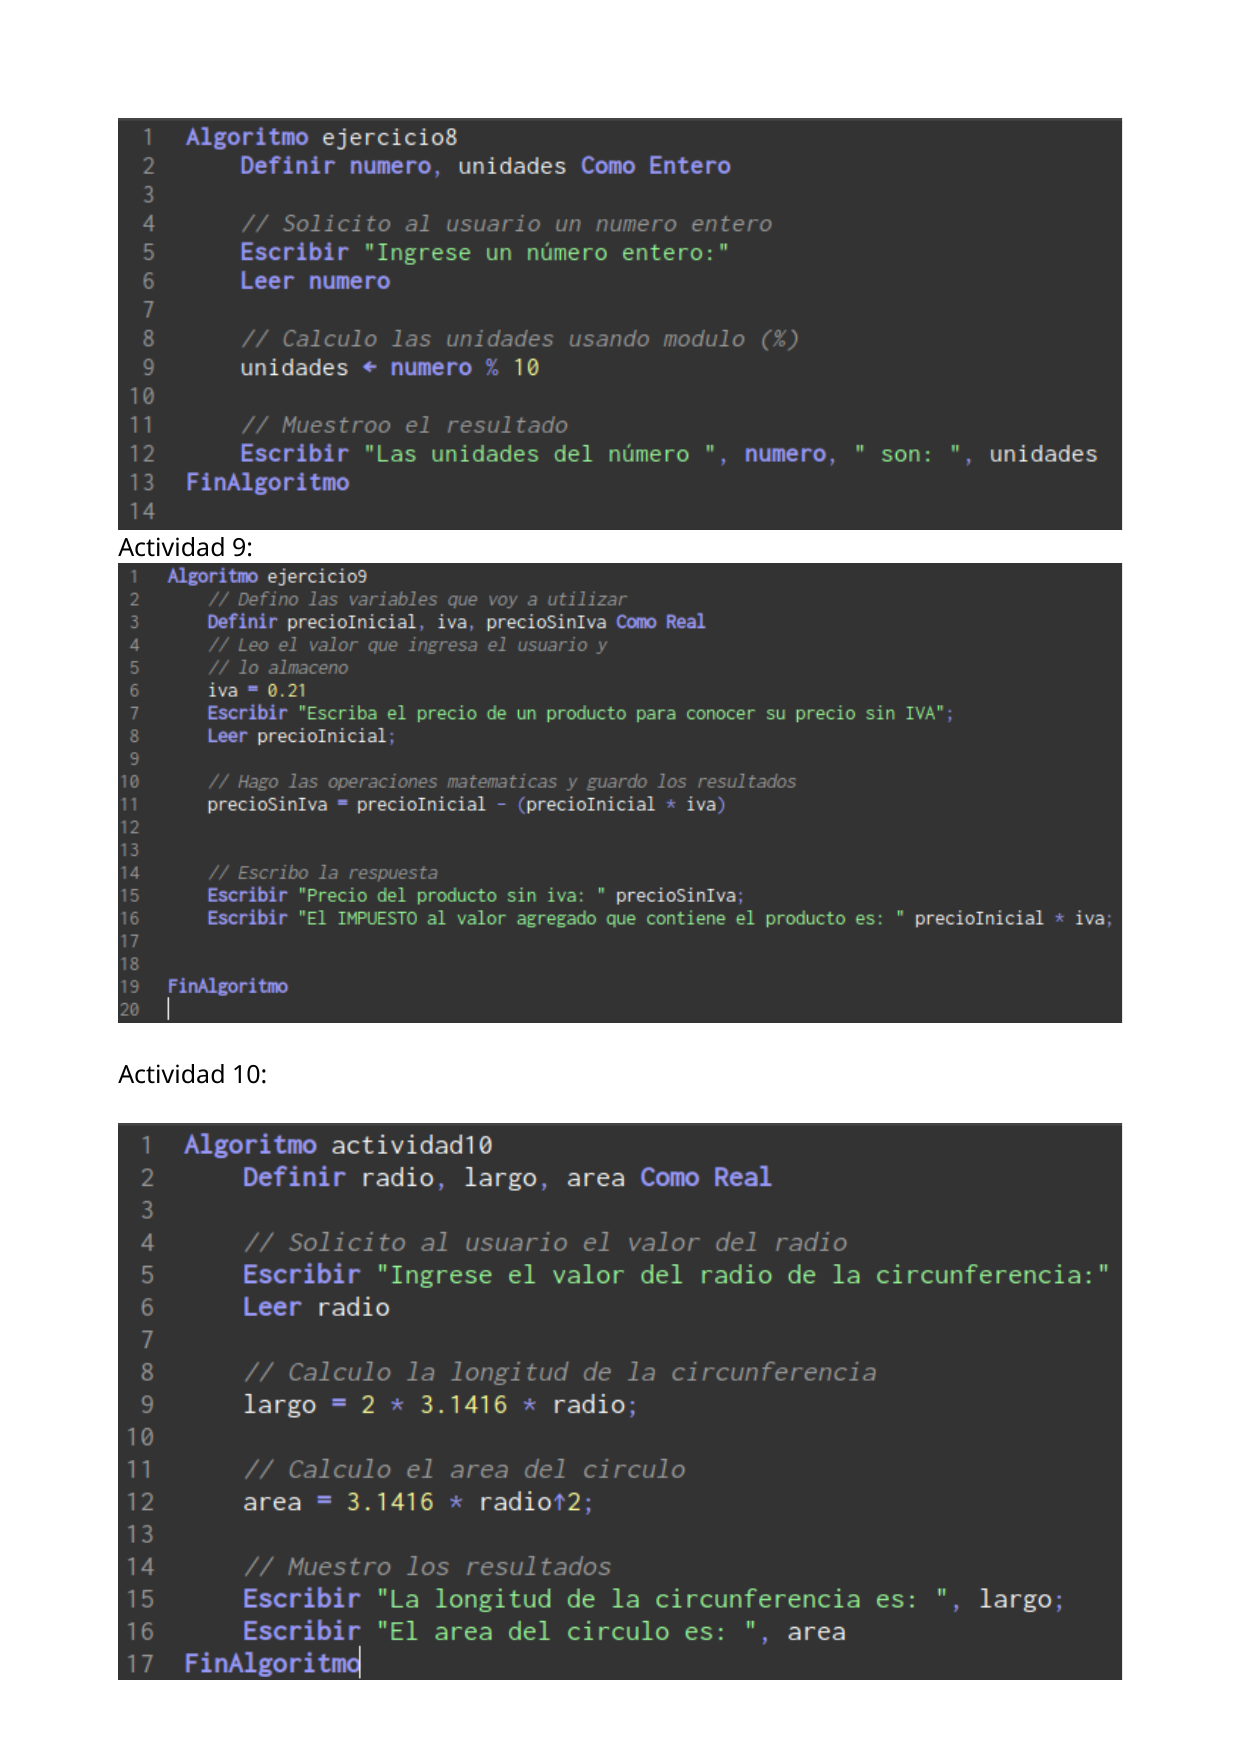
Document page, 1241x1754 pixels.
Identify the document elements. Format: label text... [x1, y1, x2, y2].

text Actividad 10: [118, 1057, 1122, 1091]
picture [118, 563, 1123, 1023]
text Actividad 9: [118, 530, 1122, 563]
picture [118, 1123, 1123, 1680]
picture [118, 118, 1123, 530]
